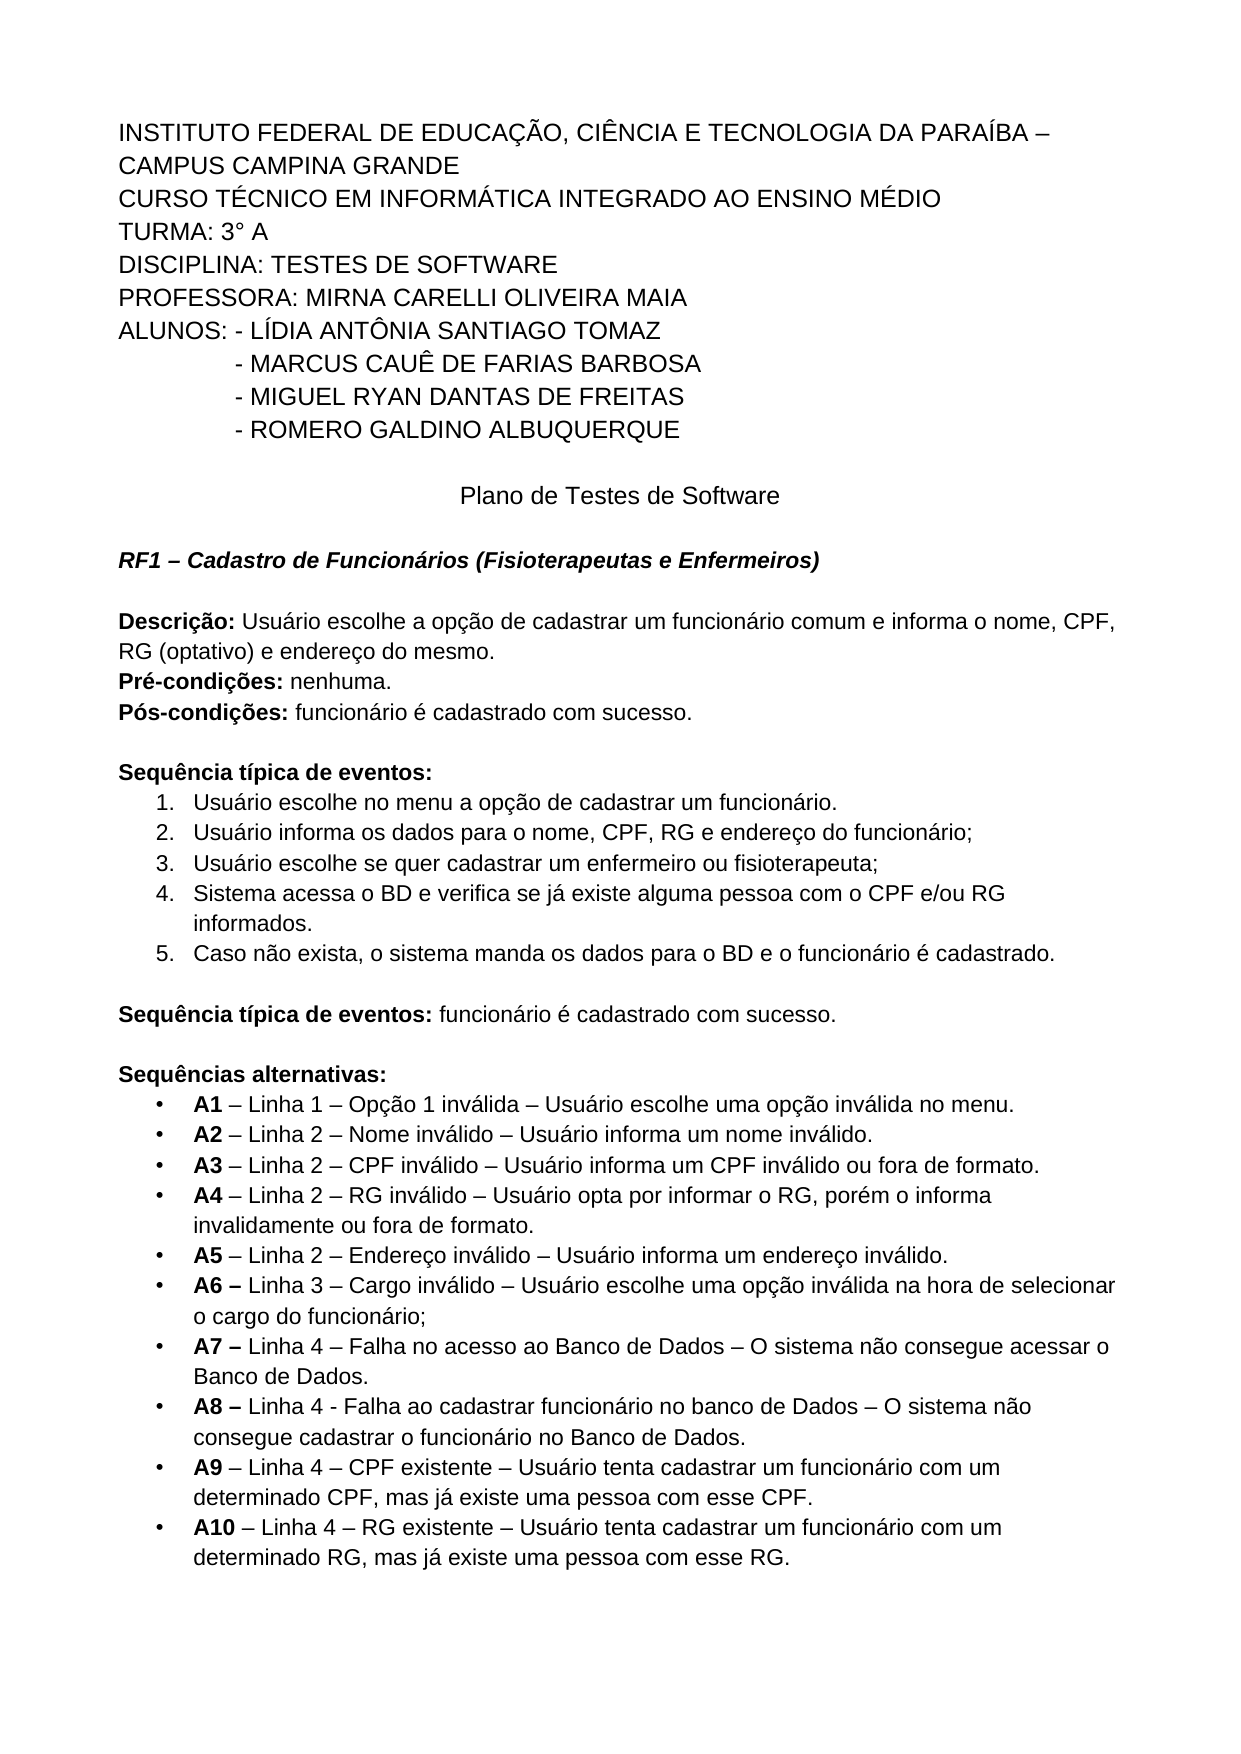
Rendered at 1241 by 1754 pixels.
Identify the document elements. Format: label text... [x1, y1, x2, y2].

text Sequência típica de eventos: [118, 759, 1122, 785]
list Usuário escolhe no menu a opção de cadastrar um funcionário. [156, 789, 1122, 815]
list A1 – Linha 1 – Opção 1 inválida – Usuário escolhe uma opção inválida no menu. [156, 1091, 1122, 1117]
text PROFESSORA: MIRNA CARELLI OLIVEIRA MAIA [118, 283, 1122, 312]
text RF1 – Cadastro de Funcionários (Fisioterapeutas e Enfermeiros) [118, 547, 1122, 574]
list Usuário escolhe se quer cadastrar um enfermeiro ou fisioterapeuta; [156, 849, 1122, 876]
list A4 – Linha 2 – RG inválido – Usuário opta por informar o RG, porém o informa invalidamente ou fora de formato. [156, 1182, 1122, 1238]
text - MIGUEL RYAN DANTAS DE FREITAS [118, 382, 1122, 411]
text ALUNOS: - LÍDIA ANTÔNIA SANTIAGO TOMAZ [118, 316, 1122, 345]
list A8 – Linha 4 - Falha ao cadastrar funcionário no banco de Dados – O sistema não consegue cadastrar o funcionário no Banco de Dados. [156, 1393, 1122, 1450]
list A7 – Linha 4 – Falha no acesso ao Banco de Dados – O sistema não consegue acessar o Banco de Dados. [156, 1333, 1122, 1389]
text - ROMERO GALDINO ALBUQUERQUE [118, 415, 1122, 444]
text INSTITUTO FEDERAL DE EDUCAÇÃO, CIÊNCIA E TECNOLOGIA DA PARAÍBA – CAMPUS CAMPINA GRANDE [118, 118, 1122, 180]
text - MARCUS CAUÊ DE FARIAS BARBOSA [118, 349, 1122, 378]
text Plano de Testes de Software [118, 481, 1122, 510]
list Caso não exista, o sistema manda os dados para o BD e o funcionário é cadastrado. [156, 940, 1122, 966]
list Usuário informa os dados para o nome, CPF, RG e endereço do funcionário; [156, 819, 1122, 846]
text CURSO TÉCNICO EM INFORMÁTICA INTEGRADO AO ENSINO MÉDIO [118, 184, 1122, 213]
list A9 – Linha 4 – CPF existente – Usuário tenta cadastrar um funcionário com um determinado CPF, mas já existe uma pessoa com esse CPF. [156, 1454, 1122, 1510]
list A10 – Linha 4 – RG existente – Usuário tenta cadastrar um funcionário com um determinado RG, mas já existe uma pessoa com esse RG. [156, 1514, 1122, 1571]
text TURMA: 3° A [118, 217, 1122, 246]
text Pós-condições: funcionário é cadastrado com sucesso. [118, 698, 1122, 725]
text Sequências alternativas: [118, 1061, 1122, 1087]
list Sistema acessa o BD e verifica se já existe alguma pessoa com o CPF e/ou RG informados. [156, 880, 1122, 936]
list A2 – Linha 2 – Nome inválido – Usuário informa um nome inválido. [156, 1121, 1122, 1148]
text Sequência típica de eventos: funcionário é cadastrado com sucesso. [118, 1001, 1122, 1027]
text Descrição: Usuário escolhe a opção de cadastrar um funcionário comum e informa o nome, CPF, RG (optativo) e endereço do mesmo. [118, 608, 1122, 664]
text DISCIPLINA: TESTES DE SOFTWARE [118, 250, 1122, 279]
list A6 – Linha 3 – Cargo inválido – Usuário escolhe uma opção inválida na hora de selecionar o cargo do funcionário; [156, 1272, 1122, 1329]
text Pré-condições: nenhuma. [118, 668, 1122, 694]
list A3 – Linha 2 – CPF inválido – Usuário informa um CPF inválido ou fora de formato. [156, 1152, 1122, 1178]
list A5 – Linha 2 – Endereço inválido – Usuário informa um endereço inválido. [156, 1242, 1122, 1268]
